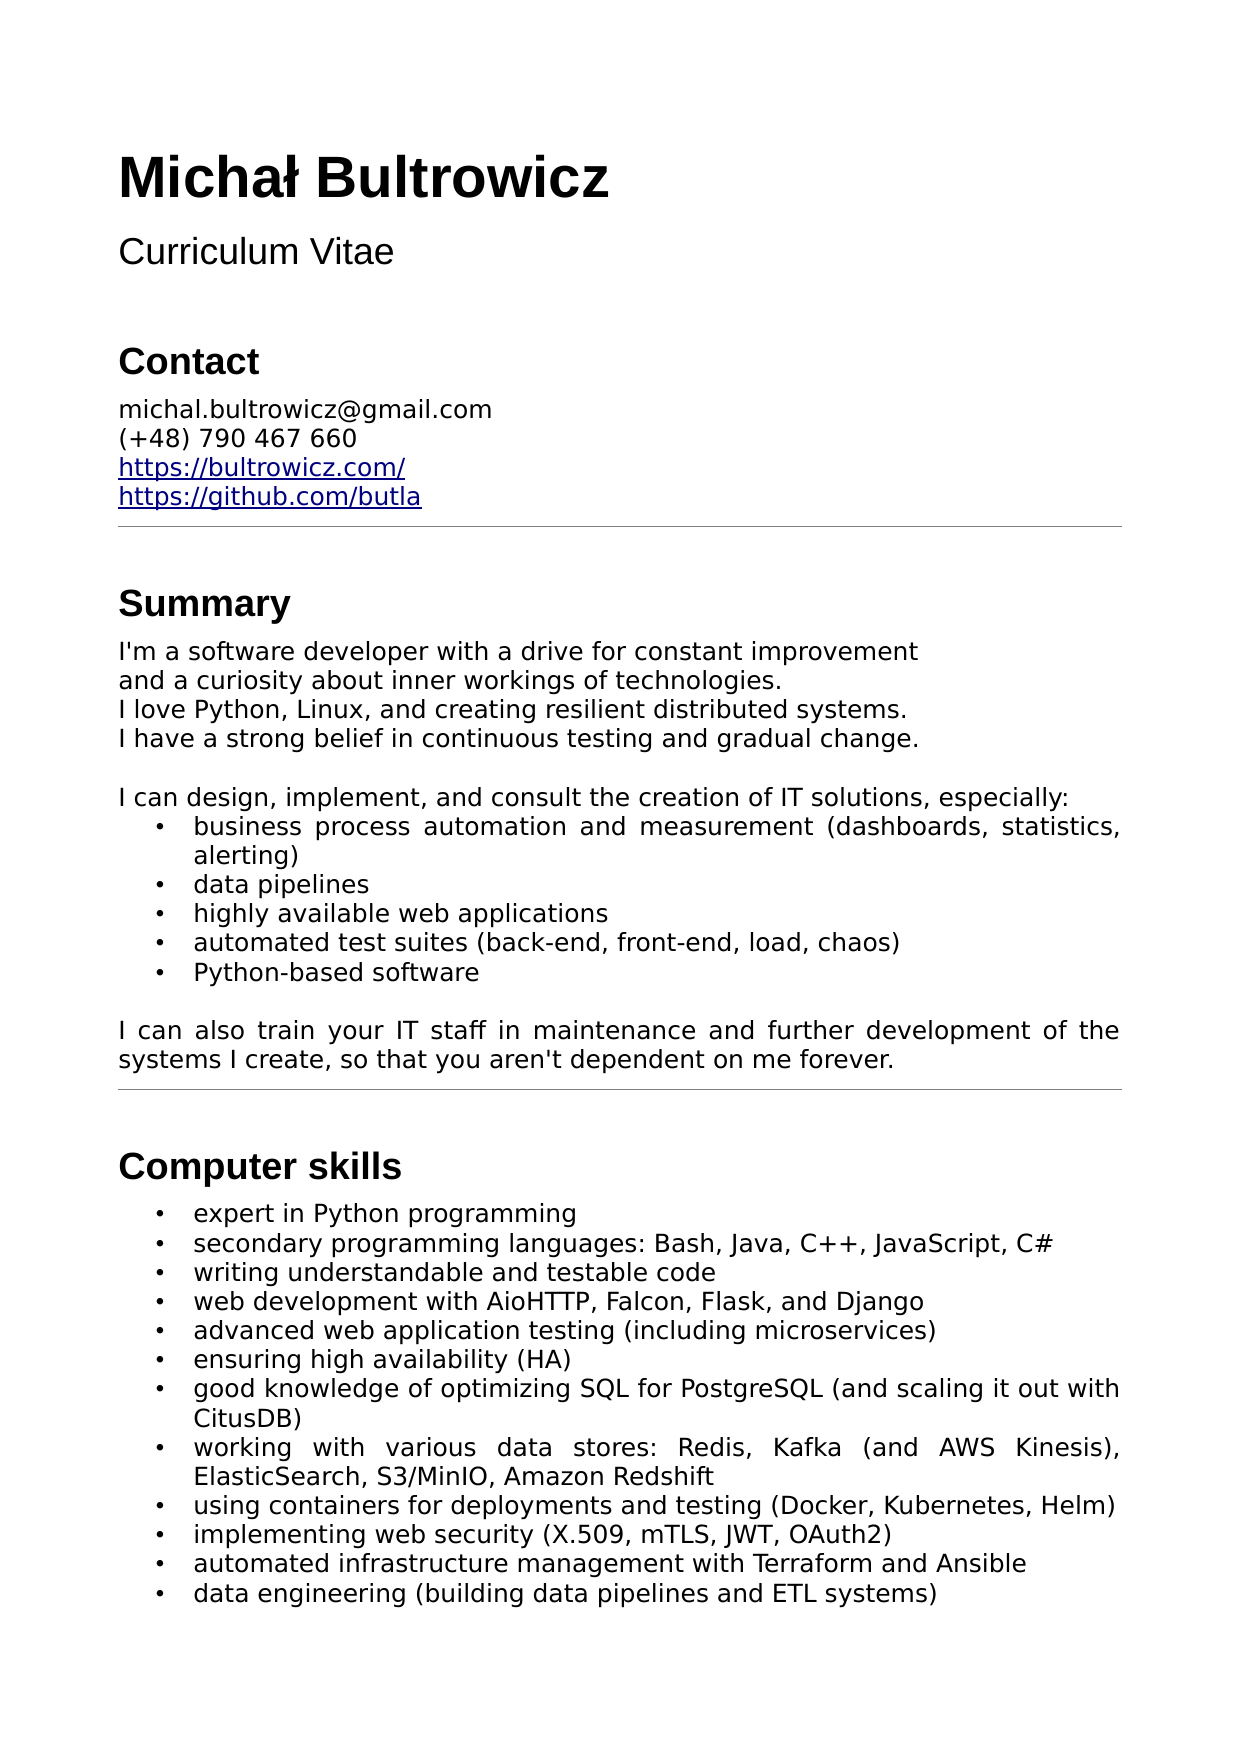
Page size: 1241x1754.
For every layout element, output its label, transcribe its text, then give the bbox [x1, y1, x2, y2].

text michal.bultrowicz@gmail.com [118, 395, 1122, 424]
list automated infrastructure management with Terraform and Ansible [156, 1550, 1122, 1579]
text I have a strong belief in continuous testing and gradual change. [118, 724, 1122, 753]
list data pipelines [156, 870, 1122, 899]
list business process automation and measurement (dashboards, statistics, alerting) [156, 812, 1122, 870]
list secondary programming languages: Bash, Java, C++, JavaScript, C# [156, 1229, 1122, 1258]
text https://bultrowicz.com/ [118, 453, 1122, 482]
text I can also train your IT staff in maintenance and further development of the systems I create, so that you aren't dependent on me forever. [118, 1016, 1122, 1074]
text and a curiosity about inner workings of technologies. [118, 666, 1122, 695]
list writing understandable and testable code [156, 1258, 1122, 1287]
list using containers for deployments and testing (Docker, Kubernetes, Helm) [156, 1491, 1122, 1521]
list automated test suites (back-end, front-end, load, chaos) [156, 928, 1122, 958]
subtitle Computer skills [118, 1143, 1122, 1187]
text I can design, implement, and consult the creation of IT solutions, especially: [118, 783, 1122, 812]
list advanced web application testing (including microservices) [156, 1316, 1122, 1346]
list expert in Python programming [156, 1200, 1122, 1229]
list ensuring high availability (HA) [156, 1346, 1122, 1375]
text I love Python, Linux, and creating resilient distributed systems. [118, 695, 1122, 724]
list data engineering (building data pipelines and ETL systems) [156, 1579, 1122, 1608]
list working with various data stores: Redis, Kafka (and AWS Kinesis), ElasticSearch, S3/MinIO, Amazon Redshift [156, 1433, 1122, 1491]
text (+48) 790 467 660 [118, 424, 1122, 453]
text https://github.com/butla [118, 482, 1122, 512]
list good knowledge of optimizing SQL for PostgreSQL (and scaling it out with CitusDB) [156, 1375, 1122, 1433]
subtitle Contact [118, 339, 1122, 382]
text I'm a software developer with a drive for constant improvement [118, 637, 1122, 666]
subtitle Summary [118, 581, 1122, 624]
subtitle Curriculum Vitae [118, 229, 1122, 272]
list Python-based software [156, 958, 1122, 987]
list highly available web applications [156, 899, 1122, 928]
title Michał Bultrowicz [118, 143, 1122, 210]
list web development with AioHTTP, Falcon, Flask, and Django [156, 1287, 1122, 1316]
list implementing web security (X.509, mTLS, JWT, OAuth2) [156, 1521, 1122, 1550]
